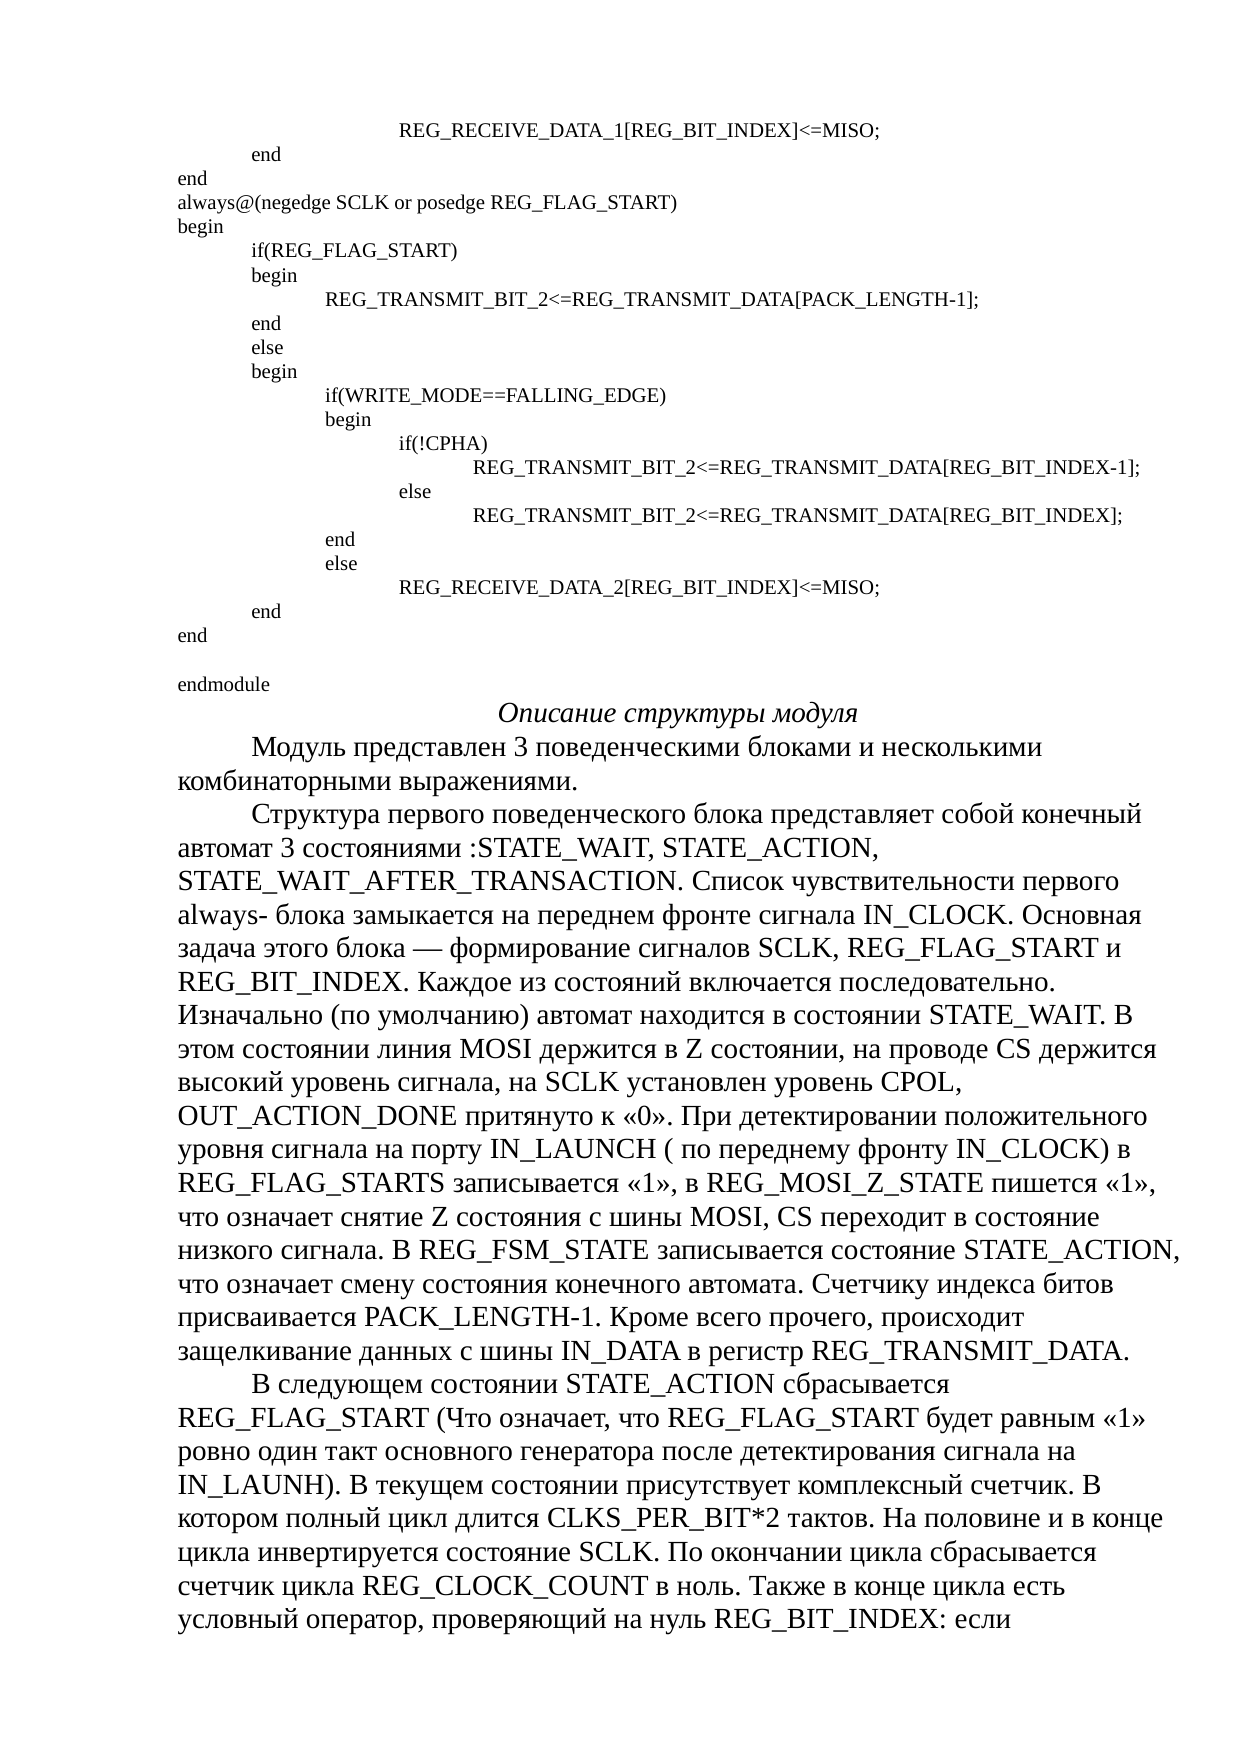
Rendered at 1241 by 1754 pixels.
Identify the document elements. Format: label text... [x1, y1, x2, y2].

text if(!CPHA) [177, 431, 1181, 455]
text if(REG_FLAG_START) [177, 238, 1181, 262]
text end [177, 527, 1181, 551]
text else [177, 551, 1181, 575]
text REG_TRANSMIT_BIT_2<=REG_TRANSMIT_DATA[PACK_LENGTH-1]; [177, 287, 1181, 311]
text begin [177, 359, 1181, 383]
text end [177, 623, 1181, 647]
text В следующем состоянии STATE_ACTION сбрасывается REG_FLAG_START (Что означает, что REG_FLAG_START будет равным «1» ровно один такт основного генератора после детектирования сигнала на IN_LAUNH). В текущем состоянии присутствует комплексный счетчик. В котором полный цикл длится CLKS_PER_BIT*2 тактов. На половине и в конце цикла инвертируется состояние SCLK. По окончании цикла сбрасывается счетчик цикла REG_CLOCK_COUNT в ноль. Также в конце цикла есть условный оператор, проверяющий на нуль REG_BIT_INDEX: если [177, 1366, 1181, 1635]
text begin [177, 214, 1181, 238]
text REG_TRANSMIT_BIT_2<=REG_TRANSMIT_DATA[REG_BIT_INDEX-1]; [177, 455, 1181, 479]
text endmodule [177, 672, 1181, 696]
text else [177, 479, 1181, 503]
text REG_TRANSMIT_BIT_2<=REG_TRANSMIT_DATA[REG_BIT_INDEX]; [177, 503, 1181, 527]
text end [177, 166, 1181, 190]
text always@(negedge SCLK or posedge REG_FLAG_START) [177, 190, 1181, 214]
text REG_RECEIVE_DATA_1[REG_BIT_INDEX]<=MISO; [177, 118, 1181, 142]
text REG_RECEIVE_DATA_2[REG_BIT_INDEX]<=MISO; [177, 575, 1181, 599]
text Структура первого поведенческого блока представляет собой конечный автомат 3 состояниями :STATE_WAIT, STATE_ACTION, STATE_WAIT_AFTER_TRANSACTION. Список чувствительности первого always- блока замыкается на переднем фронте сигнала IN_CLOCK. Основная задача этого блока — формирование сигналов SCLK, REG_FLAG_START и REG_BIT_INDEX. Каждое из состояний включается последовательно. Изначально (по умолчанию) автомат находится в состоянии STATE_WAIT. В этом состоянии линия MOSI держится в Z состоянии, на проводе CS держится высокий уровень сигнала, на SCLK установлен уровень CPOL, OUT_ACTION_DONE притянуто к «0». При детектировании положительного уровня сигнала на порту IN_LAUNCH ( по переднему фронту IN_CLOCK) в REG_FLAG_STARTS записывается «1», в REG_MOSI_Z_STATE пишется «1», что означает снятие Z состояния с шины MOSI, CS переходит в состояние низкого сигнала. В REG_FSM_STATE записывается состояние STATE_ACTION, что означает смену состояния конечного автомата. Счетчику индекса битов присваивается PACK_LENGTH-1. Кроме всего прочего, происходит защелкивание данных с шины IN_DATA в регистр REG_TRANSMIT_DATA. [177, 796, 1181, 1366]
text begin [177, 407, 1181, 431]
text if(WRITE_MODE==FALLING_EDGE) [177, 383, 1181, 407]
text end [177, 311, 1181, 335]
text end [177, 599, 1181, 623]
text begin [177, 262, 1181, 287]
text end [177, 142, 1181, 166]
text Описание структуры модуля [177, 696, 1181, 729]
text Модуль представлен 3 поведенческими блоками и несколькими комбинаторными выражениями. [177, 729, 1181, 796]
text else [177, 335, 1181, 359]
